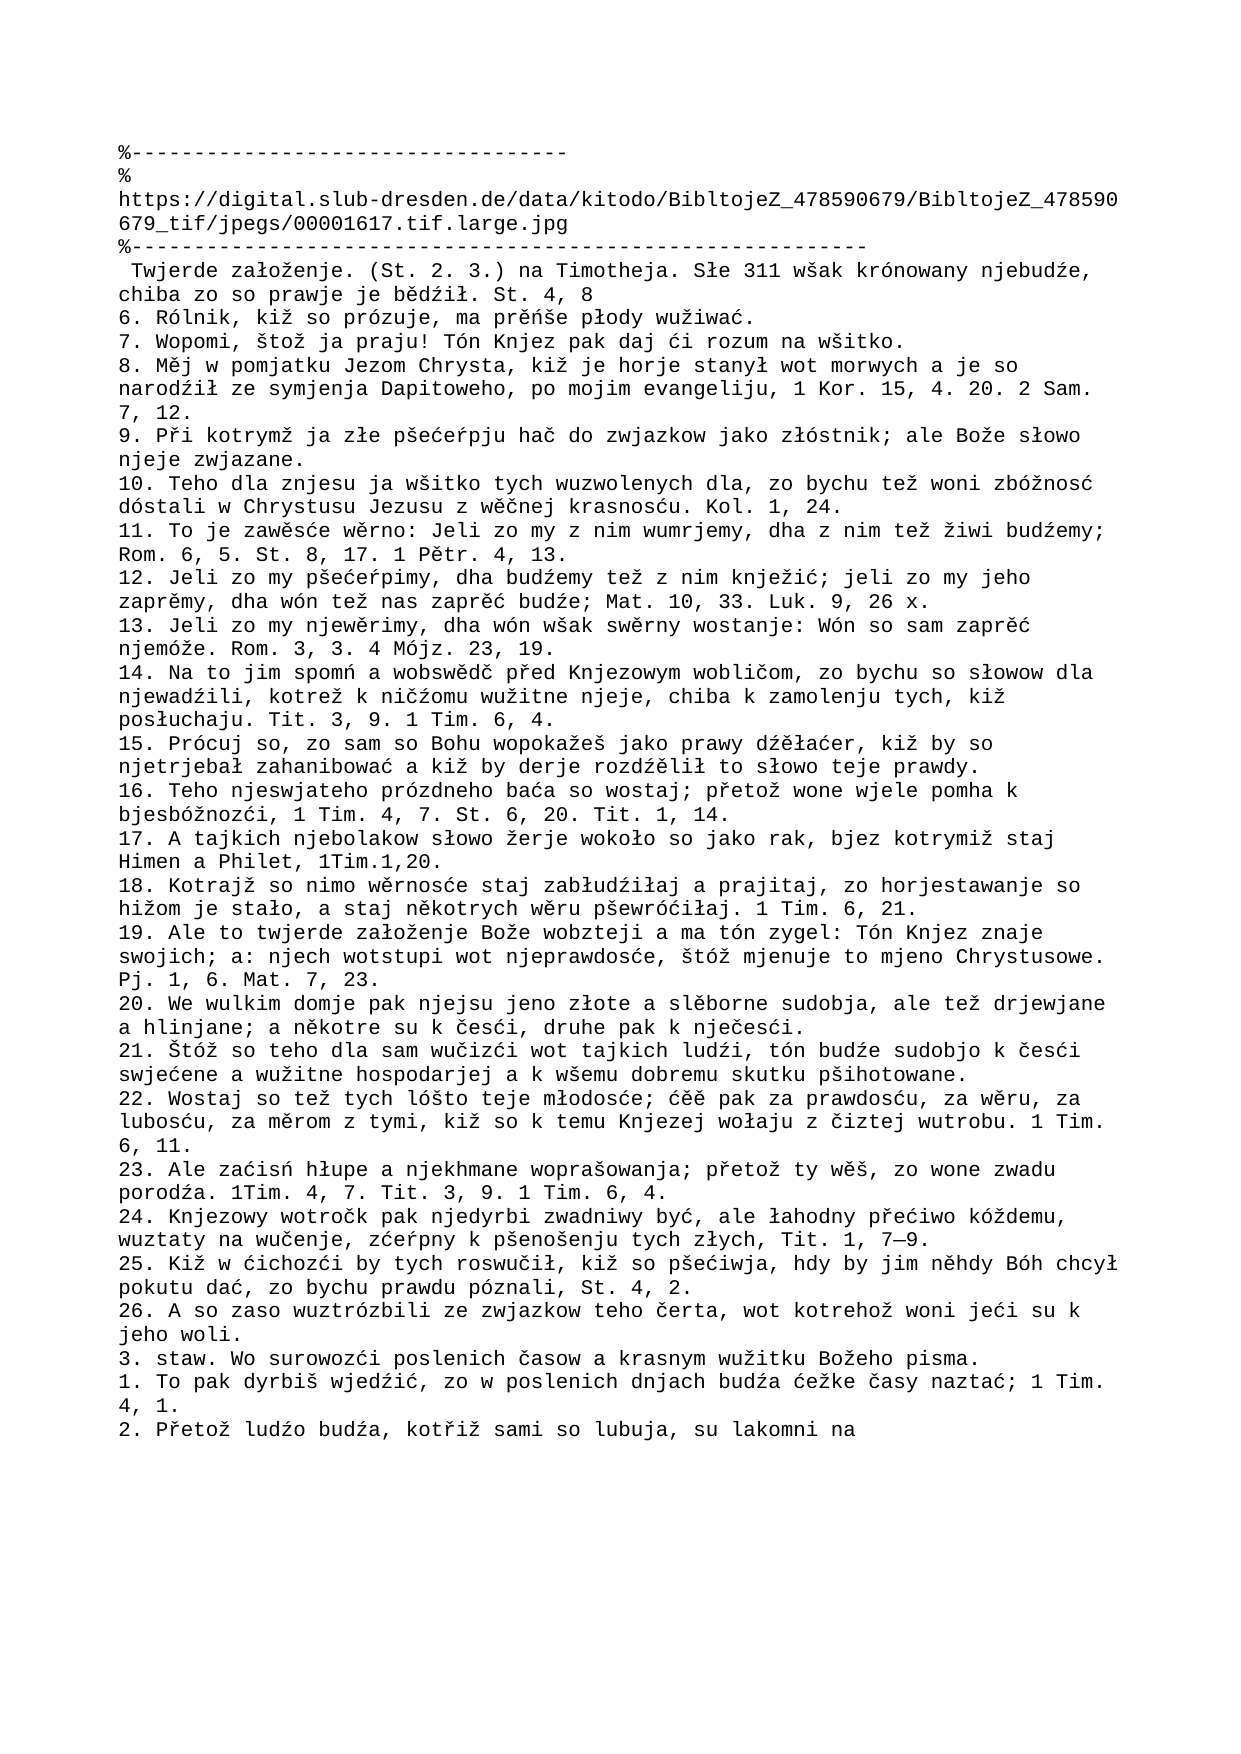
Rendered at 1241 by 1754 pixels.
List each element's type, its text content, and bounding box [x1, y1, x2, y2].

text 11. To je zawěsće wěrno: Jeli zo my z nim wumrjemy, dha z nim tež žiwi budźemy; Rom. 6, 5. St. 8, 17. 1 Pětr. 4, 13. [118, 520, 1122, 567]
text 9. Při kotrymž ja złe pšećeŕpju hač do zwjazkow jako złóstnik; ale Bože słowo njeje zwjazane. [118, 426, 1122, 473]
text 1. To pak dyrbiš wjedźić, zo w poslenich dnjach budźa ćežke časy naztać; 1 Tim. 4, 1. [118, 1371, 1122, 1419]
text 17. A tajkich njebolakow słowo žerje wokoło so jako rak, bjez kotrymiž staj Himen a Philet, 1Tim.1,20. [118, 827, 1122, 875]
text 13. Jeli zo my njewěrimy, dha wón wšak swěrny wostanje: Wón so sam zaprěć njemóže. Rom. 3, 3. 4 Mójz. 23, 19. [118, 615, 1122, 662]
text %----------------------------------- [118, 142, 1122, 165]
text 18. Kotrajž so nimo wěrnosće staj zabłudźiłaj a prajitaj, zo horjestawanje so hižom je stało, a staj někotrych wěru pšewróćiłaj. 1 Tim. 6, 21. [118, 875, 1122, 922]
text 19. Ale to twjerde załoženje Bože wobzteji a ma tón zygel: Tón Knjez znaje swojich; a: njech wotstupi wot njeprawdosće, štóž mjenuje to mjeno Chrystusowe. Pj. 1, 6. Mat. 7, 23. [118, 922, 1122, 993]
text 12. Jeli zo my pšećeŕpimy, dha budźemy tež z nim knježić; jeli zo my jeho zaprěmy, dha wón tež nas zaprěć budźe; Mat. 10, 33. Luk. 9, 26 x. [118, 567, 1122, 615]
text 23. Ale zaćisń hłupe a njekhmane woprašowanja; přetož ty wěš, zo wone zwadu porodźa. 1Tim. 4, 7. Tit. 3, 9. 1 Tim. 6, 4. [118, 1158, 1122, 1206]
text 24. Knjezowy wotročk pak njedyrbi zwadniwy być, ale łahodny přećiwo kóždemu, wuztaty na wučenje, zćeŕpny k pšenošenju tych złych, Tit. 1, 7—9. [118, 1206, 1122, 1253]
text Twjerde załoženje. (St. 2. 3.) na Timotheja. Słe 311 wšak krónowany njebudźe, chiba zo so prawje je bědźił. St. 4, 8 [118, 260, 1122, 307]
text %----------------------------------------------------------- [118, 236, 1122, 260]
text 20. We wulkim domje pak njejsu jeno złote a slěborne sudobja, ale tež drjewjane a hlinjane; a někotre su k česći, druhe pak k nječesći. [118, 993, 1122, 1040]
text 25. Kiž w ćichozći by tych roswučił, kiž so pšećiwja, hdy by jim něhdy Bóh chcył pokutu dać, zo bychu prawdu póznali, St. 4, 2. [118, 1253, 1122, 1300]
text 21. Štóž so teho dla sam wučizći wot tajkich ludźi, tón budźe sudobjo k česći swjećene a wužitne hospodarjej a k wšemu dobremu skutku pšihotowane. [118, 1040, 1122, 1088]
text 14. Na to jim spomń a wobswědč před Knjezowym wobličom, zo bychu so słowow dla njewadźili, kotrež k ničźomu wužitne njeje, chiba k zamolenju tych, kiž posłuchaju. Tit. 3, 9. 1 Tim. 6, 4. [118, 662, 1122, 733]
text 22. Wostaj so tež tych lóšto teje młodosće; ćěě pak za prawdosću, za wěru, za lubosću, za měrom z tymi, kiž so k temu Knjezej wołaju z čiztej wutrobu. 1 Tim. 6, 11. [118, 1088, 1122, 1158]
text % https://digital.slub-dresden.de/data/kitodo/BibltojeZ_478590679/BibltojeZ_478590679_tif/jpegs/00001617.tif.large.jpg [118, 165, 1122, 236]
text 10. Teho dla znjesu ja wšitko tych wuzwolenych dla, zo bychu tež woni zbóžnosć dóstali w Chrystusu Jezusu z wěčnej krasnosću. Kol. 1, 24. [118, 473, 1122, 520]
text 6. Rólnik, kiž so prózuje, ma prěńše płody wužiwać. [118, 307, 1122, 331]
text 8. Měj w pomjatku Jezom Chrysta, kiž je horje stanył wot morwych a je so narodźił ze symjenja Dapitoweho, po mojim evangeliju, 1 Kor. 15, 4. 20. 2 Sam. 7, 12. [118, 354, 1122, 426]
text 3. staw. Wo surowozći poslenich časow a krasnym wužitku Božeho pisma. [118, 1348, 1122, 1371]
text 15. Prócuj so, zo sam so Bohu wopokažeš jako prawy dźěłaćer, kiž by so njetrjebał zahanibować a kiž by derje rozdźělił to słowo teje prawdy. [118, 733, 1122, 780]
text 2. Přetož ludźo budźa, kotřiž sami so lubuja, su lakomni na [118, 1419, 1122, 1442]
text 16. Teho njeswjateho prózdneho baća so wostaj; přetož wone wjele pomha k bjesbóžnozći, 1 Tim. 4, 7. St. 6, 20. Tit. 1, 14. [118, 780, 1122, 827]
text 7. Wopomi, štož ja praju! Tón Knjez pak daj ći rozum na wšitko. [118, 331, 1122, 354]
text 26. A so zaso wuztrózbili ze zwjazkow teho čerta, wot kotrehož woni jeći su k jeho woli. [118, 1300, 1122, 1348]
